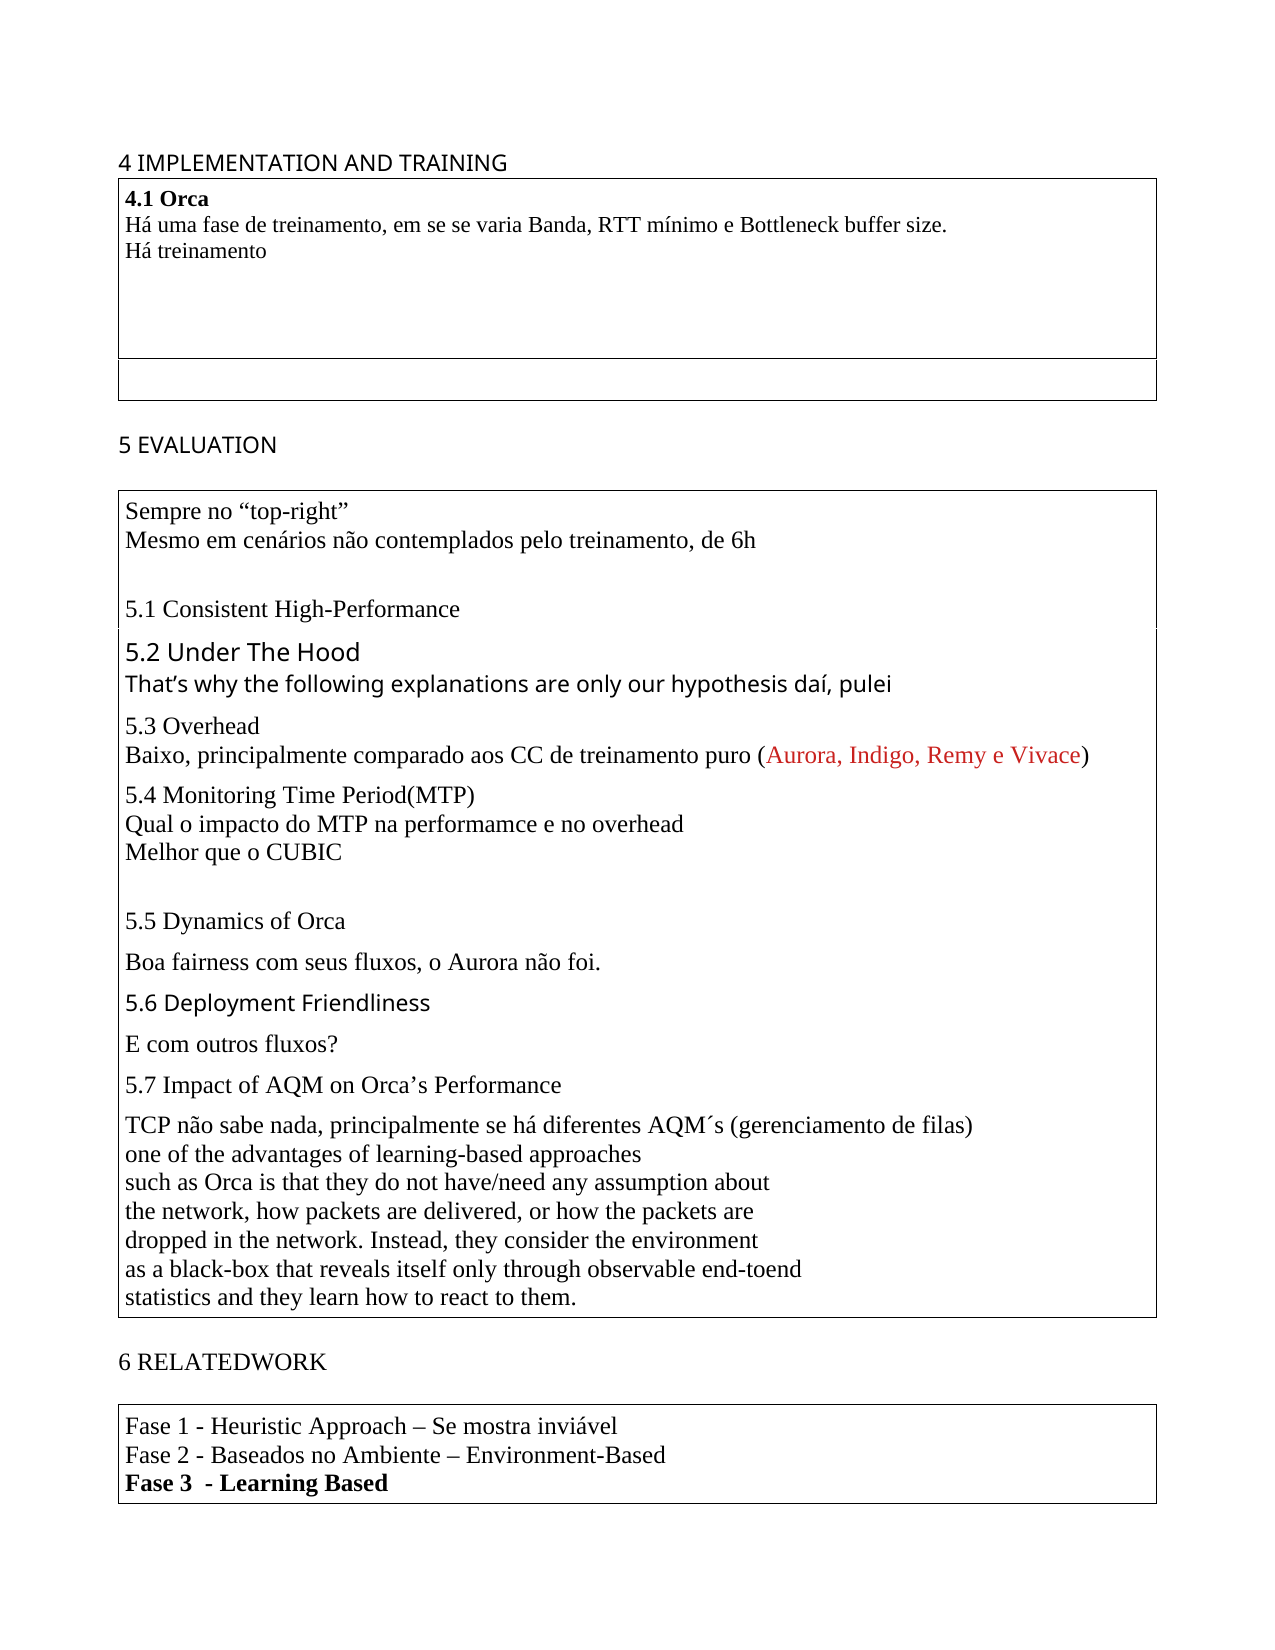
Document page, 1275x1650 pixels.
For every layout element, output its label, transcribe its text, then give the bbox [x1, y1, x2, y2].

table_cell 5.3 Overhead Baixo, principalmente comparado aos CC de treinamento puro (Aurora, Indigo, Remy e Vivace) [119, 705, 1156, 774]
table_cell TCP não sabe nada, principalmente se há diferentes AQM´s (gerenciamento de filas) one of the advantages of learning-based approaches such as Orca is that they do not have/need any assumption about the network, how packets are delivered, or how the packets are dropped in the network. Instead, they consider the environment as a black-box that reveals itself only through observable end-toend statistics and they learn how to react to them. [119, 1104, 1156, 1317]
table_cell 5.4 Monitoring Time Period(MTP) Qual o impacto do MTP na performamce e no overhead Melhor que o CUBIC [119, 774, 1156, 901]
table_cell 5.6 Deployment Friendliness [119, 981, 1156, 1024]
table_cell 5.2 Under The Hood That’s why the following explanations are only our hypothesis daí, pulei [119, 629, 1156, 705]
table_cell Boa fairness com seus fluxos, o Aurora não foi. [119, 941, 1156, 981]
table_header Sempre no “top-right” Mesmo em cenários não contemplados pelo treinamento, de 6h [119, 491, 1156, 588]
table_cell 5.7 Impact of AQM on Orca’s Performance [119, 1064, 1156, 1104]
table_cell [119, 360, 1156, 400]
table_cell 5.5 Dynamics of Orca [119, 901, 1156, 941]
text 4 IMPLEMENTATION AND TRAINING [118, 147, 1157, 178]
table_cell 5.1 Consistent High-Performance [119, 588, 1156, 628]
table_cell E com outros fluxos? [119, 1024, 1156, 1064]
text 5 EVALUATION [118, 429, 1157, 461]
table_header 4.1 Orca Há uma fase de treinamento, em se se varia Banda, RTT mínimo e Bottleneck buffer size. Há treinamento [119, 179, 1156, 358]
table_header Fase 1 - Heuristic Approach – Se mostra inviável Fase 2 - Baseados no Ambiente – Environment-Based Fase 3 - Learning Based [119, 1405, 1156, 1503]
text 6 RELATEDWORK [118, 1347, 1157, 1375]
